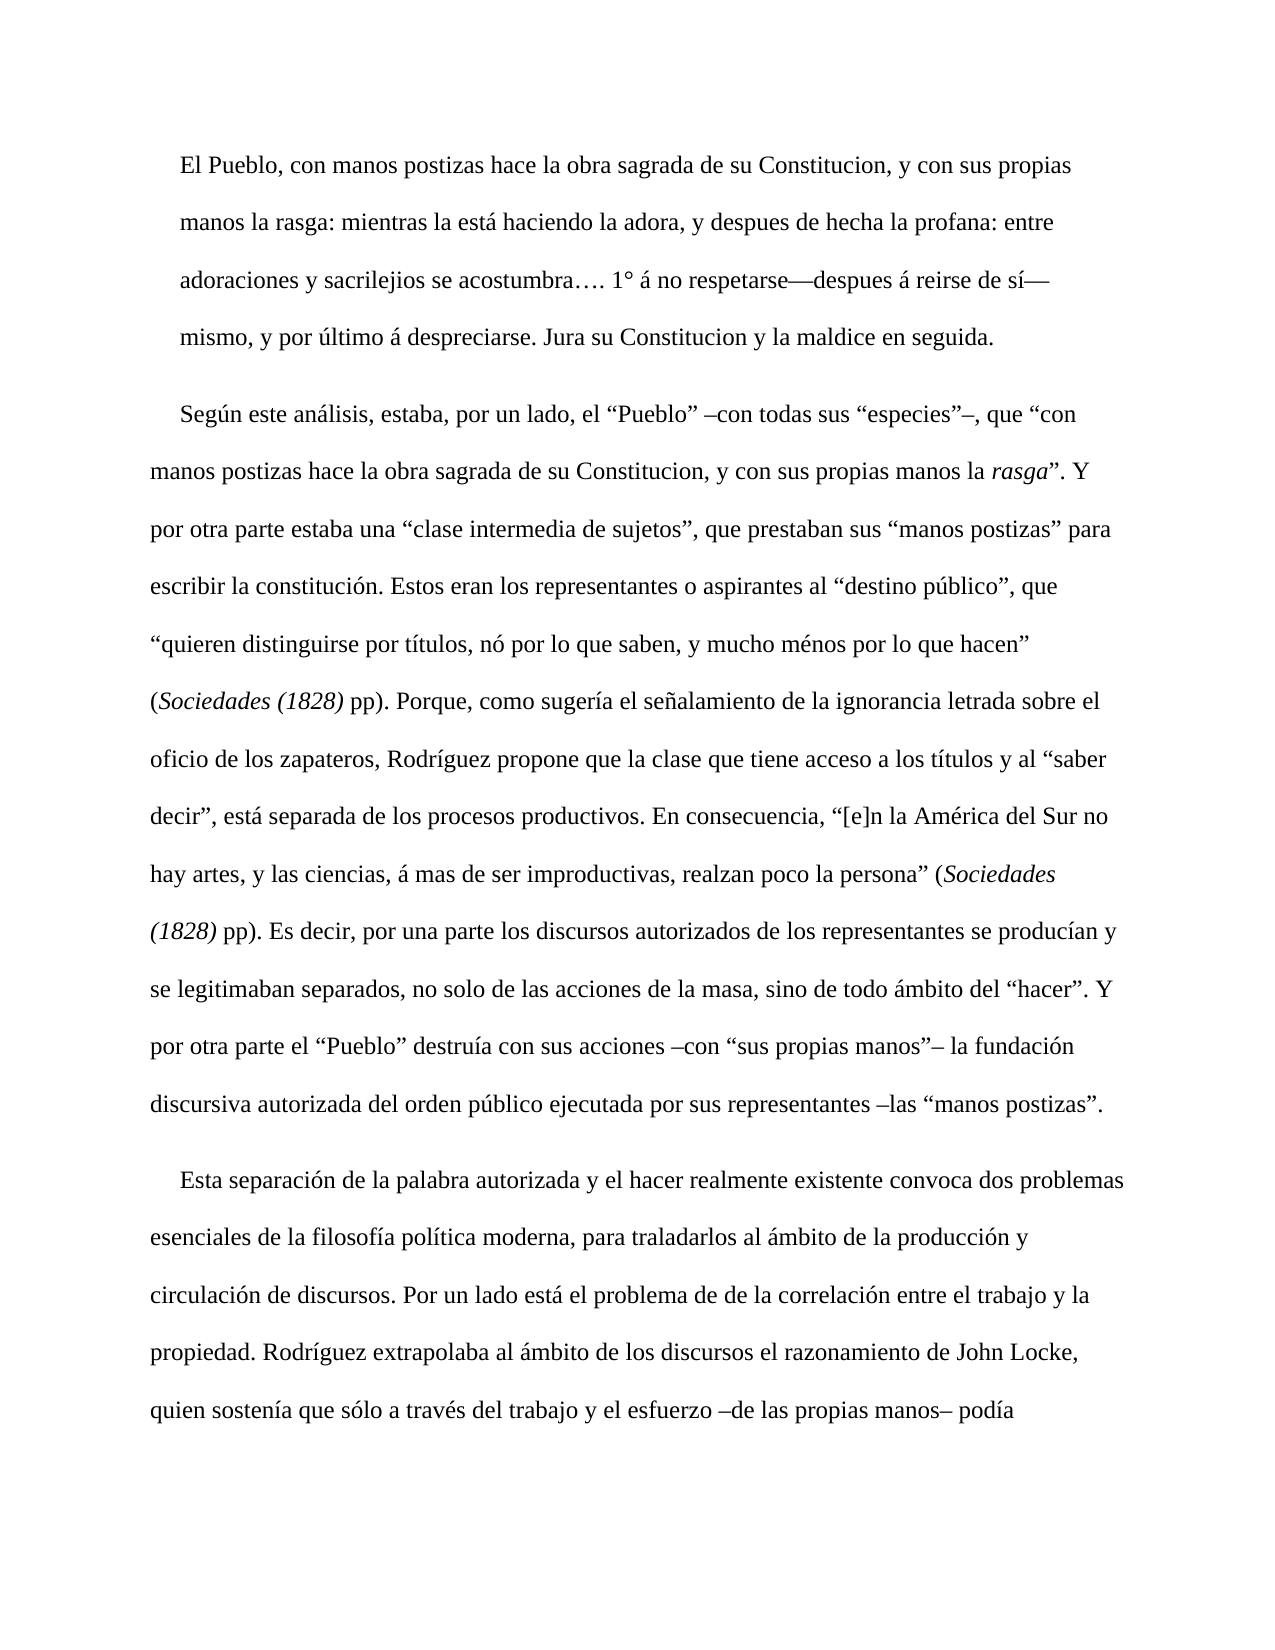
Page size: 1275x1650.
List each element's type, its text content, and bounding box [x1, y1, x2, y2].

text Según este análisis, estaba, por un lado, el “Pueblo” –con todas sus “especies”–, que “con manos postizas hace la obra sagrada de su Constitucion, y con sus propias manos la rasga”. Y por otra parte estaba una “clase intermedia de sujetos”, que prestaban sus “manos postizas” para escribir la constitución. Estos eran los representantes o aspirantes al “destino público”, que “quieren distinguirse por títulos, nó por lo que saben, y mucho ménos por lo que hacen” (Sociedades (1828) pp). Porque, como sugería el señalamiento de la ignorancia letrada sobre el oficio de los zapateros, Rodríguez propone que la clase que tiene acceso a los títulos y al “saber decir”, está separada de los procesos productivos. En consecuencia, “[e]n la América del Sur no hay artes, y las ciencias, á mas de ser improductivas, realzan poco la persona” (Sociedades (1828) pp). Es decir, por una parte los discursos autorizados de los representantes se producían y se legitimaban separados, no solo de las acciones de la masa, sino de todo ámbito del “hacer”. Y por otra parte el “Pueblo” destruía con sus acciones –con “sus propias manos”– la fundación discursiva autorizada del orden público ejecutada por sus representantes –las “manos postizas”. [150, 399, 1125, 1117]
text El Pueblo, con manos postizas hace la obra sagrada de su Constitucion, y con sus propias manos la rasga: mientras la está haciendo la adora, y despues de hecha la profana: entre adoraciones y sacrilejios se acostumbra…. 1° á no respetarse—despues á reirse de sí—mismo, y por último á despreciarse. Jura su Constitucion y la maldice en seguida. [179, 150, 1096, 351]
text Esta separación de la palabra autorizada y el hacer realmente existente convoca dos problemas esenciales de la filosofía política moderna, para traladarlos al ámbito de la producción y circulación de discursos. Por un lado está el problema de de la correlación entre el trabajo y la propiedad. Rodríguez extrapolaba al ámbito de los discursos el razonamiento de John Locke, quien sostenía que sólo a través del trabajo y el esfuerzo –de las propias manos– podía [150, 1165, 1125, 1424]
